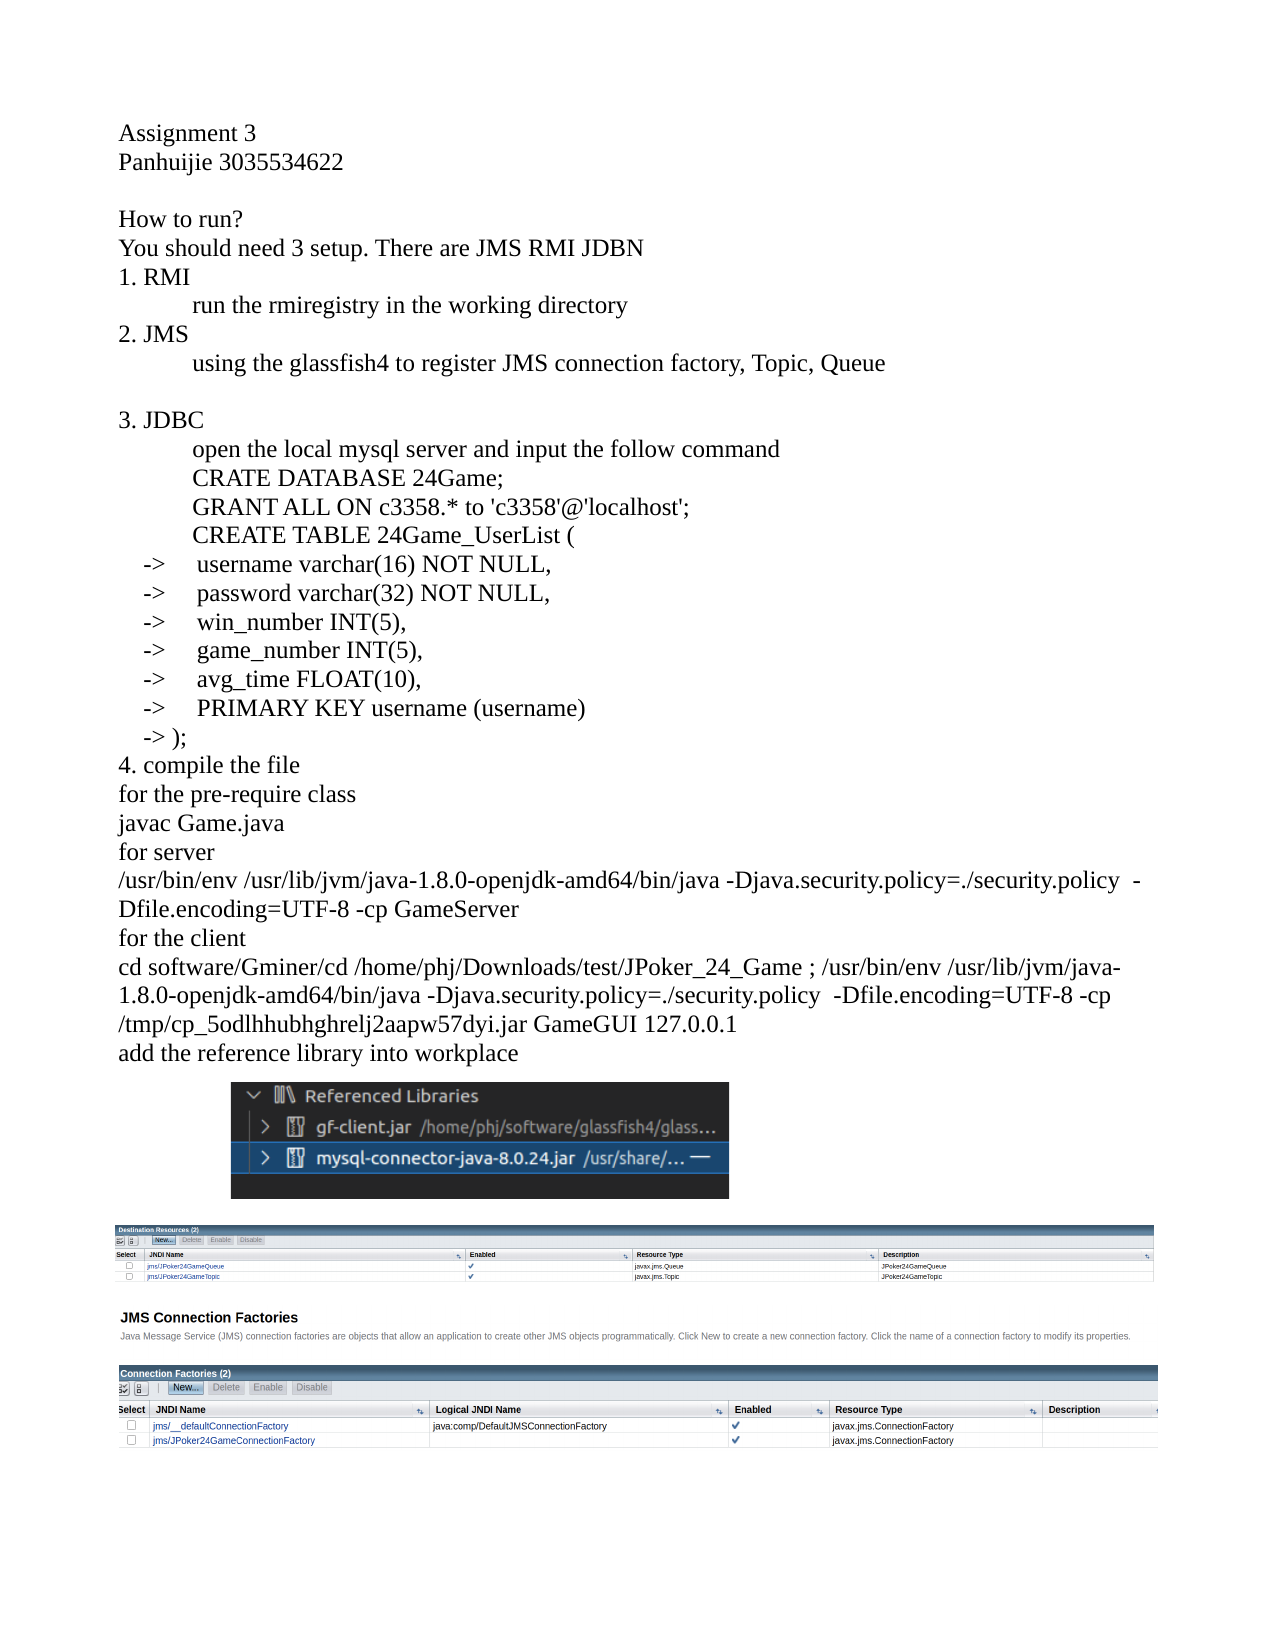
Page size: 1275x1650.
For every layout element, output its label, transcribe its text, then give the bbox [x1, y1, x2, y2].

text for server [118, 837, 1157, 866]
text Assignment 3 [118, 118, 1157, 147]
text run the rmiregistry in the working directory [118, 291, 1157, 319]
text javac Game.java [118, 808, 1157, 837]
picture [119, 1305, 1158, 1451]
text -> win_number INT(5), [118, 607, 1157, 636]
picture [230, 1082, 730, 1199]
text 4. compile the file [118, 751, 1157, 779]
text using the glassfish4 to register JMS connection factory, Topic, Queue [118, 348, 1157, 377]
text 1. RMI [118, 262, 1157, 291]
text cd software/Gminer/cd /home/phj/Downloads/test/JPoker_24_Game ; /usr/bin/env /usr/lib/jvm/java-1.8.0-openjdk-amd64/bin/java -Djava.security.policy=./security.policy -Dfile.encoding=UTF-8 -cp /tmp/cp_5odlhhubhghrelj2aapw57dyi.jar GameGUI 127.0.0.1 [118, 952, 1157, 1038]
text -> ); [118, 722, 1157, 751]
text Panhuijie 3035534622 [118, 147, 1157, 176]
text CREATE TABLE 24Game_UserList ( [118, 521, 1157, 549]
text for the client [118, 923, 1157, 952]
text for the pre-require class [118, 779, 1157, 808]
text How to run? [118, 204, 1157, 233]
text 3. JDBC [118, 406, 1157, 434]
text CRATE DATABASE 24Game; [118, 463, 1157, 492]
text -> password varchar(32) NOT NULL, [118, 578, 1157, 607]
text -> avg_time FLOAT(10), [118, 664, 1157, 693]
text -> game_number INT(5), [118, 636, 1157, 664]
text -> PRIMARY KEY username (username) [118, 693, 1157, 722]
text 2. JMS [118, 319, 1157, 348]
text GRANT ALL ON c3358.* to 'c3358'@'localhost'; [118, 492, 1157, 521]
text add the reference library into workplace [118, 1038, 1157, 1067]
text You should need 3 setup. There are JMS RMI JDBN [118, 233, 1157, 262]
picture [115, 1225, 1154, 1282]
text /usr/bin/env /usr/lib/jvm/java-1.8.0-openjdk-amd64/bin/java -Djava.security.policy=./security.policy -Dfile.encoding=UTF-8 -cp GameServer [118, 866, 1157, 923]
text -> username varchar(16) NOT NULL, [118, 549, 1157, 578]
text open the local mysql server and input the follow command [118, 434, 1157, 463]
